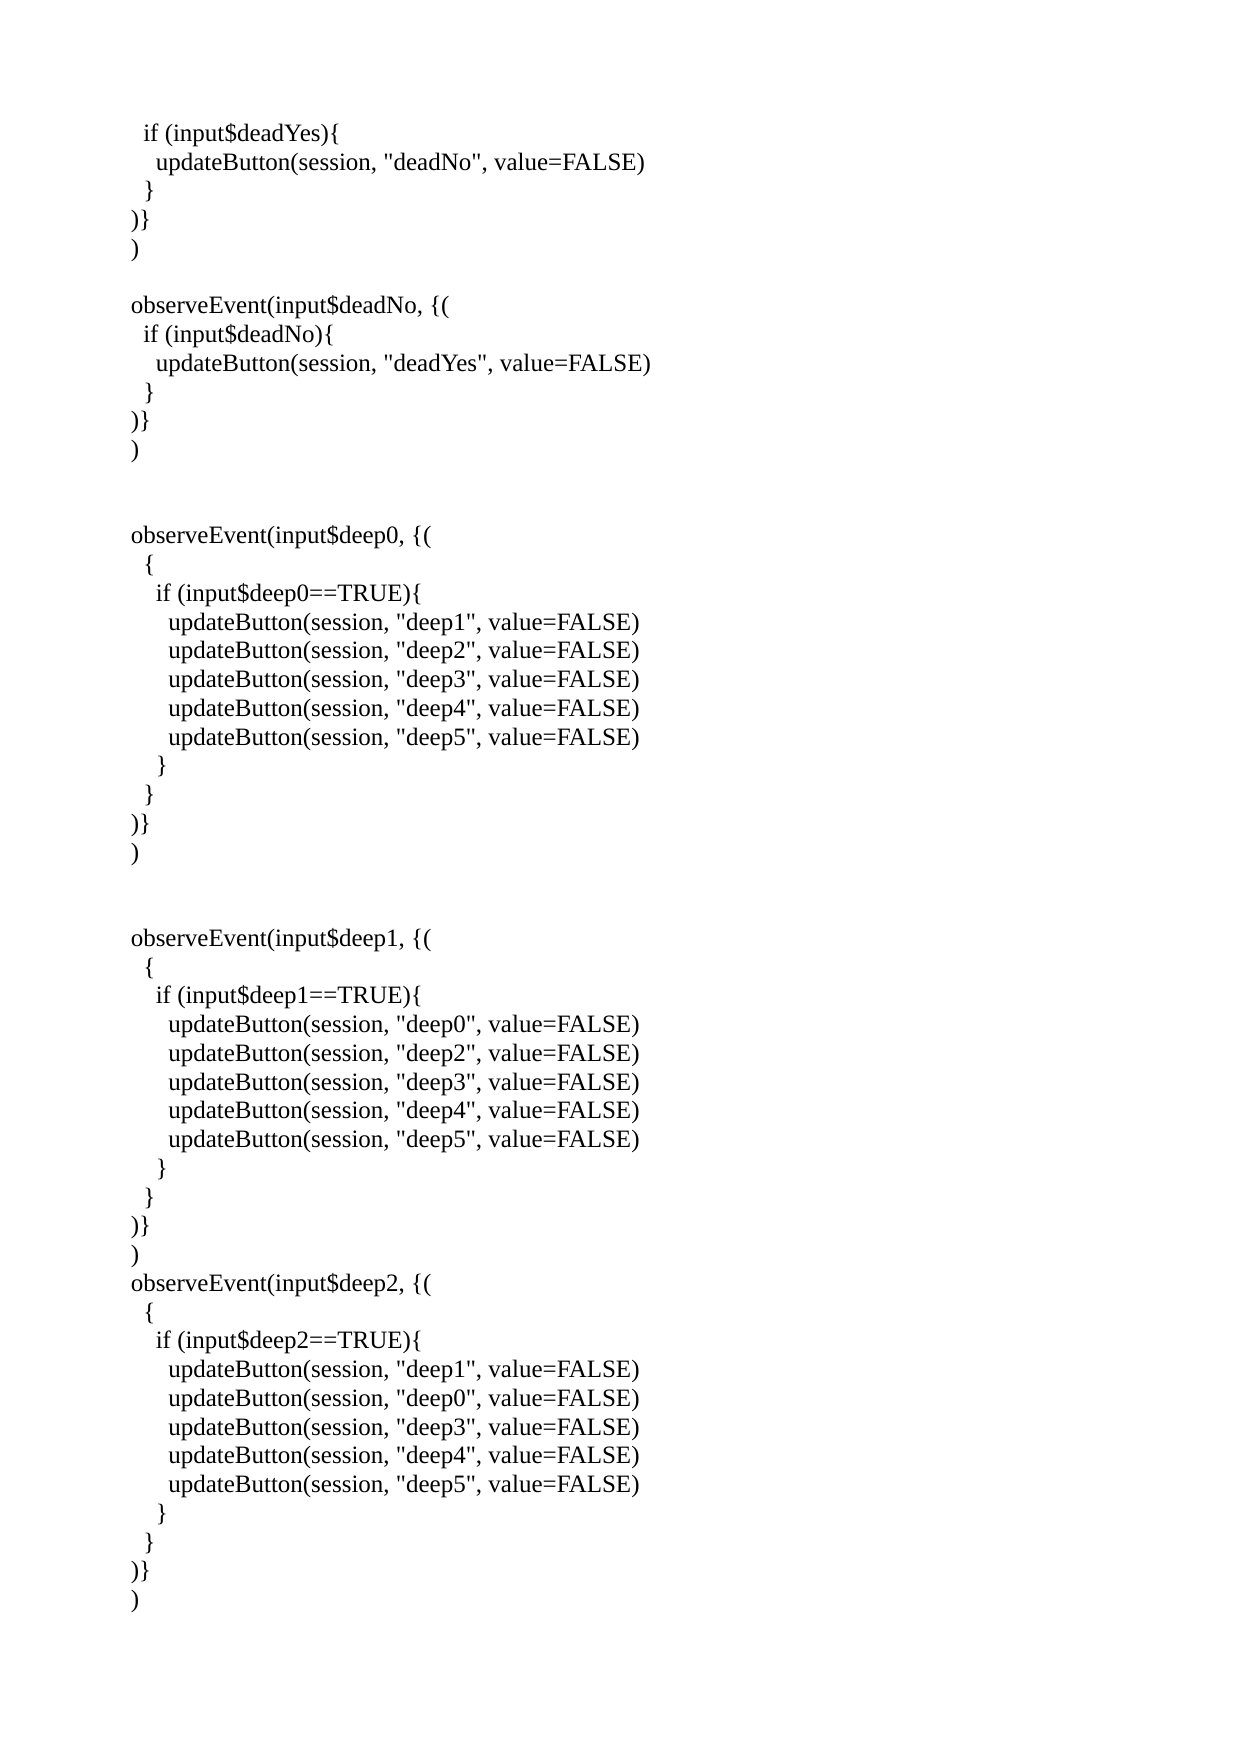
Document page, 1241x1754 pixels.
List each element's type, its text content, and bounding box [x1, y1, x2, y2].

text updateButton(session, "deep3", value=FALSE) [118, 664, 1122, 693]
text observeEvent(input$deep1, {( [118, 923, 1122, 952]
text ) [118, 434, 1122, 463]
text observeEvent(input$deep0, {( [118, 521, 1122, 549]
text if (input$deep0==TRUE){ [118, 578, 1122, 607]
text )} [118, 204, 1122, 233]
text } [118, 377, 1122, 406]
text } [118, 176, 1122, 204]
text } [118, 1182, 1122, 1211]
text ) [118, 1584, 1122, 1613]
text if (input$deadNo){ [118, 319, 1122, 348]
text if (input$deep1==TRUE){ [118, 981, 1122, 1009]
text updateButton(session, "deep4", value=FALSE) [118, 1441, 1122, 1469]
text ) [118, 233, 1122, 262]
text } [118, 1153, 1122, 1182]
text updateButton(session, "deep2", value=FALSE) [118, 636, 1122, 664]
text ) [118, 837, 1122, 866]
text updateButton(session, "deep2", value=FALSE) [118, 1038, 1122, 1067]
text updateButton(session, "deadNo", value=FALSE) [118, 147, 1122, 176]
text updateButton(session, "deep5", value=FALSE) [118, 1124, 1122, 1153]
text } [118, 1498, 1122, 1527]
text } [118, 779, 1122, 808]
text updateButton(session, "deep3", value=FALSE) [118, 1412, 1122, 1441]
text } [118, 751, 1122, 779]
text updateButton(session, "deep5", value=FALSE) [118, 1469, 1122, 1498]
text updateButton(session, "deadYes", value=FALSE) [118, 348, 1122, 377]
text )} [118, 406, 1122, 434]
text if (input$deep2==TRUE){ [118, 1326, 1122, 1354]
text if (input$deadYes){ [118, 118, 1122, 147]
text updateButton(session, "deep0", value=FALSE) [118, 1383, 1122, 1412]
text )} [118, 1211, 1122, 1239]
text updateButton(session, "deep3", value=FALSE) [118, 1067, 1122, 1096]
text )} [118, 1556, 1122, 1584]
text { [118, 549, 1122, 578]
text ) [118, 1239, 1122, 1268]
text updateButton(session, "deep5", value=FALSE) [118, 722, 1122, 751]
text updateButton(session, "deep4", value=FALSE) [118, 693, 1122, 722]
text observeEvent(input$deadNo, {( [118, 291, 1122, 319]
text )} [118, 808, 1122, 837]
text updateButton(session, "deep4", value=FALSE) [118, 1096, 1122, 1124]
text observeEvent(input$deep2, {( [118, 1268, 1122, 1297]
text updateButton(session, "deep1", value=FALSE) [118, 1354, 1122, 1383]
text updateButton(session, "deep1", value=FALSE) [118, 607, 1122, 636]
text { [118, 952, 1122, 981]
text updateButton(session, "deep0", value=FALSE) [118, 1009, 1122, 1038]
text { [118, 1297, 1122, 1326]
text } [118, 1527, 1122, 1556]
